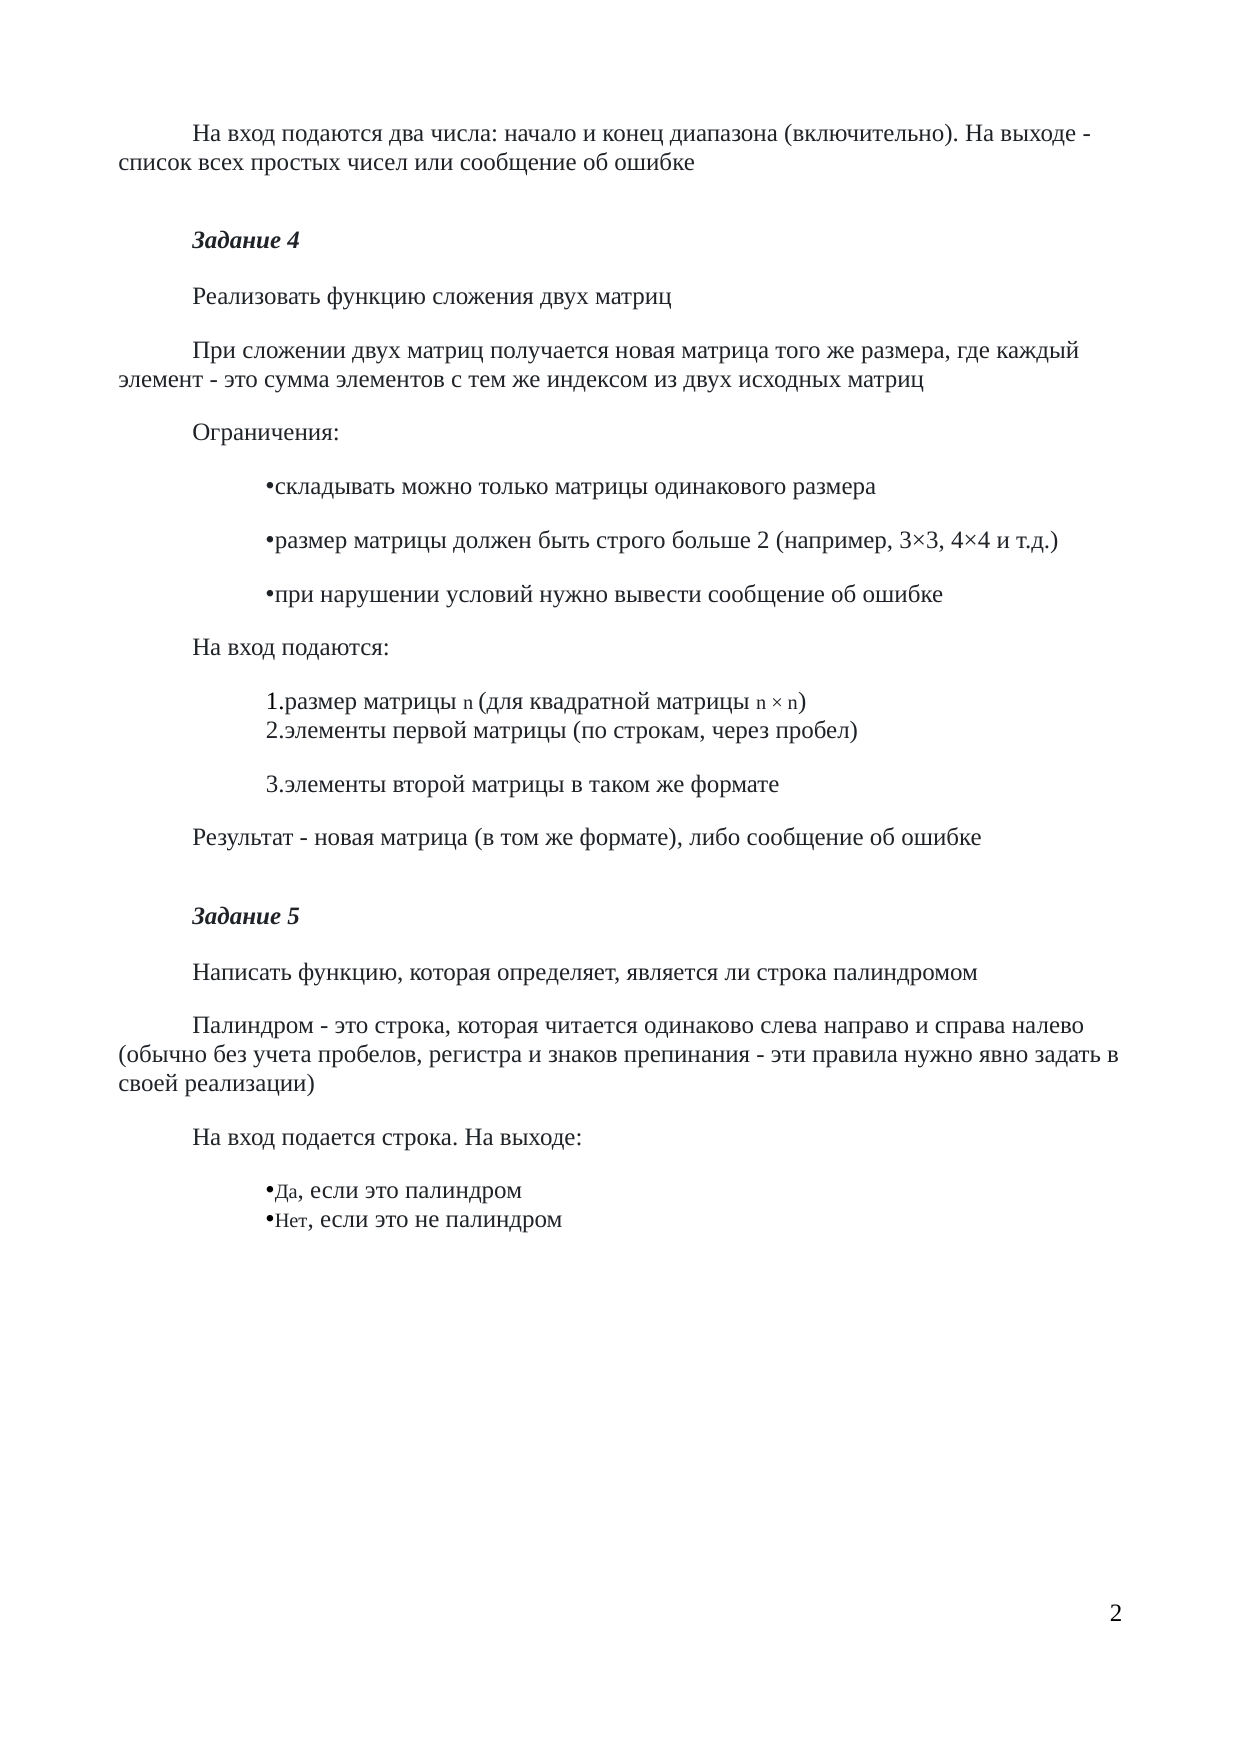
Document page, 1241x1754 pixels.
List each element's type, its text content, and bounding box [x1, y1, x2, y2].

text Реализовать функцию сложения двух матриц [118, 281, 1122, 310]
list при нарушении условий нужно вывести сообщение об ошибке [118, 579, 1122, 607]
list элементы первой матрицы (по строкам, через пробел) [118, 715, 1122, 744]
subtitle Задание 5 [118, 901, 1122, 930]
list размер матрицы n (для квадратной матрицы n × n) [118, 686, 1122, 715]
list Да, если это палиндром [118, 1176, 1122, 1204]
subtitle Задание 4 [118, 226, 1122, 254]
text На вход подаются: [118, 632, 1122, 661]
text Написать функцию, которая определяет, является ли строка палиндромом [118, 957, 1122, 986]
text Палиндром - это строка, которая читается одинаково слева направо и справа налево (обычно без учета пробелов, регистра и знаков препинания - эти правила нужно явно задать в своей реализации) [118, 1011, 1122, 1097]
text 2 [192, 1598, 1122, 1627]
text На вход подаются два числа: начало и конец диапазона (включительно). На выходе - список всех простых чисел или сообщение об ошибке [118, 118, 1122, 176]
text При сложении двух матриц получается новая матрица того же размера, где каждый элемент - это сумма элементов с тем же индексом из двух исходных матриц [118, 335, 1122, 392]
text Ограничения: [118, 417, 1122, 446]
list элементы второй матрицы в таком же формате [118, 769, 1122, 797]
text Результат - новая матрица (в том же формате), либо сообщение об ошибке [118, 822, 1122, 851]
list Нет, если это не палиндром [118, 1204, 1122, 1233]
text На вход подается строка. На выходе: [118, 1122, 1122, 1151]
list складывать можно только матрицы одинакового размера [118, 471, 1122, 500]
list размер матрицы должен быть строго больше 2 (например, 3×3, 4×4 и т.д.) [118, 525, 1122, 554]
